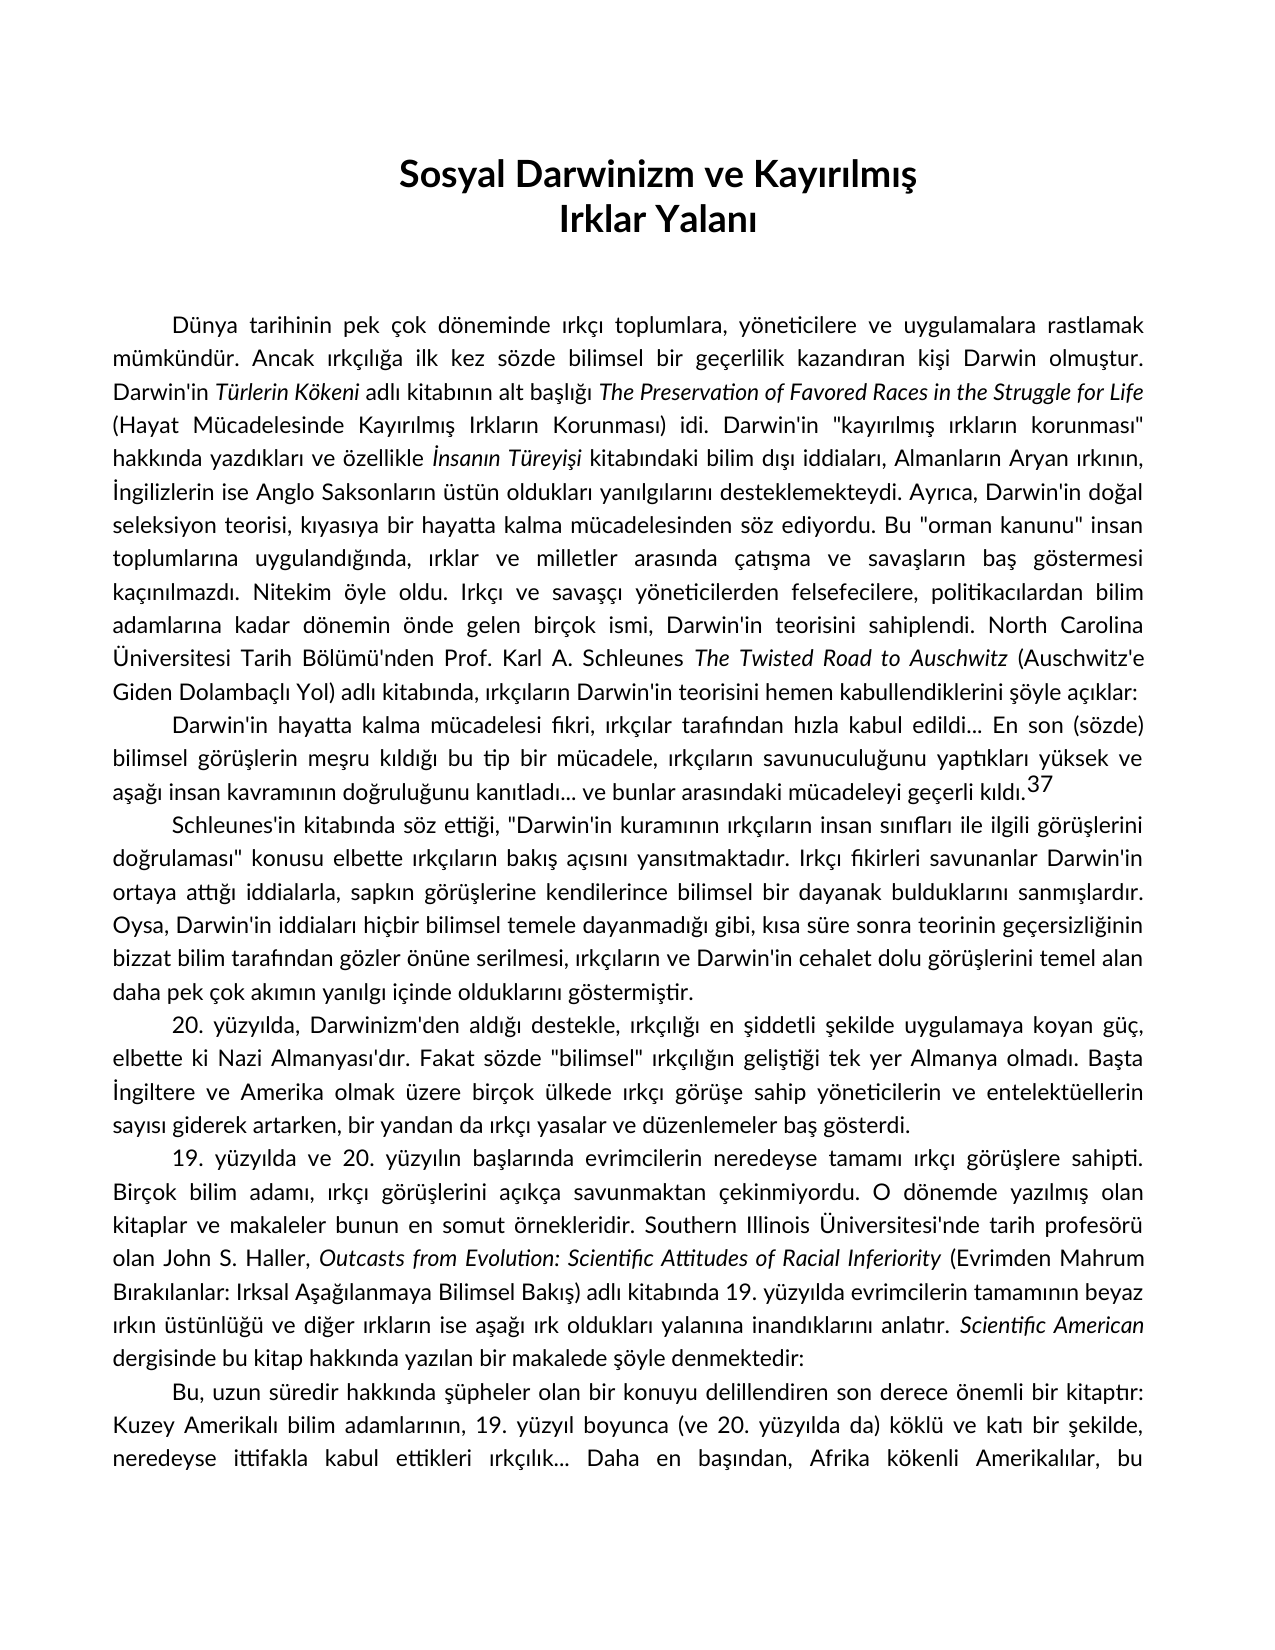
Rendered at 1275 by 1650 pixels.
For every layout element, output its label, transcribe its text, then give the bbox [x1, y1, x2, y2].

subtitle Sosyal Darwinizm ve Kayırılmış [112, 150, 1145, 195]
text Darwin'in hayatta kalma mücadelesi fikri, ırkçılar tarafından hızla kabul edildi... En son (sözde) bilimsel görüşlerin meşru kıldığı bu tip bir mücadele, ırkçıların savunuculuğunu yaptıkları yüksek ve aşağı insan kavramının doğruluğunu kanıtladı... ve bunlar arasındaki mücadeleyi geçerli kıldı.37 [112, 707, 1145, 807]
text Dünya tarihinin pek çok döneminde ırkçı toplumlara, yöneticilere ve uygulamalara rastlamak mümkündür. Ancak ırkçılığa ilk kez sözde bilimsel bir geçerlilik kazandıran kişi Darwin olmuştur. Darwin'in Türlerin Kökeni adlı kitabının alt başlığı The Preservation of Favored Races in the Struggle for Life (Hayat Mücadelesinde Kayırılmış Irkların Korunması) idi. Darwin'in "kayırılmış ırkların korunması" hakkında yazdıkları ve özellikle İnsanın Türeyişi kitabındaki bilim dışı iddiaları, Almanların Aryan ırkının, İngilizlerin ise Anglo Saksonların üstün oldukları yanılgılarını desteklemekteydi. Ayrıca, Darwin'in doğal seleksiyon teorisi, kıyasıya bir hayatta kalma mücadelesinden söz ediyordu. Bu "orman kanunu" insan toplumlarına uygulandığında, ırklar ve milletler arasında çatışma ve savaşların baş göstermesi kaçınılmazdı. Nitekim öyle oldu. Irkçı ve savaşçı yöneticilerden felsefecilere, politikacılardan bilim adamlarına kadar dönemin önde gelen birçok ismi, Darwin'in teorisini sahiplendi. North Carolina Üniversitesi Tarih Bölümü'nden Prof. Karl A. Schleunes The Twisted Road to Auschwitz (Auschwitz'e Giden Dolambaçlı Yol) adlı kitabında, ırkçıların Darwin'in teorisini hemen kabullendiklerini şöyle açıklar: [112, 307, 1145, 707]
subtitle Irklar Yalanı [112, 195, 1145, 240]
text 20. yüzyılda, Darwinizm'den aldığı destekle, ırkçılığı en şiddetli şekilde uygulamaya koyan güç, elbette ki Nazi Almanyası'dır. Fakat sözde "bilimsel" ırkçılığın geliştiği tek yer Almanya olmadı. Başta İngiltere ve Amerika olmak üzere birçok ülkede ırkçı görüşe sahip yöneticilerin ve entelektüellerin sayısı giderek artarken, bir yandan da ırkçı yasalar ve düzenlemeler baş gösterdi. [112, 1007, 1145, 1140]
text 19. yüzyılda ve 20. yüzyılın başlarında evrimcilerin neredeyse tamamı ırkçı görüşlere sahipti. Birçok bilim adamı, ırkçı görüşlerini açıkça savunmaktan çekinmiyordu. O dönemde yazılmış olan kitaplar ve makaleler bunun en somut örnekleridir. Southern Illinois Üniversitesi'nde tarih profesörü olan John S. Haller, Outcasts from Evolution: Scientific Attitudes of Racial Inferiority (Evrimden Mahrum Bırakılanlar: Irksal Aşağılanmaya Bilimsel Bakış) adlı kitabında 19. yüzyılda evrimcilerin tamamının beyaz ırkın üstünlüğü ve diğer ırkların ise aşağı ırk oldukları yalanına inandıklarını anlatır. Scientific American dergisinde bu kitap hakkında yazılan bir makalede şöyle denmektedir: [112, 1140, 1145, 1373]
text Bu, uzun süredir hakkında şüpheler olan bir konuyu delillendiren son derece önemli bir kitaptır: Kuzey Amerikalı bilim adamlarının, 19. yüzyıl boyunca (ve 20. yüzyılda da) köklü ve katı bir şekilde, neredeyse ittifakla kabul ettikleri ırkçılık... Daha en başından, Afrika kökenli Amerikalılar, bu [112, 1373, 1145, 1473]
text Schleunes'in kitabında söz ettiği, "Darwin'in kuramının ırkçıların insan sınıfları ile ilgili görüşlerini doğrulaması" konusu elbette ırkçıların bakış açısını yansıtmaktadır. Irkçı fikirleri savunanlar Darwin'in ortaya attığı iddialarla, sapkın görüşlerine kendilerince bilimsel bir dayanak bulduklarını sanmışlardır. Oysa, Darwin'in iddiaları hiçbir bilimsel temele dayanmadığı gibi, kısa süre sonra teorinin geçersizliğinin bizzat bilim tarafından gözler önüne serilmesi, ırkçıların ve Darwin'in cehalet dolu görüşlerini temel alan daha pek çok akımın yanılgı içinde olduklarını göstermiştir. [112, 807, 1145, 1007]
